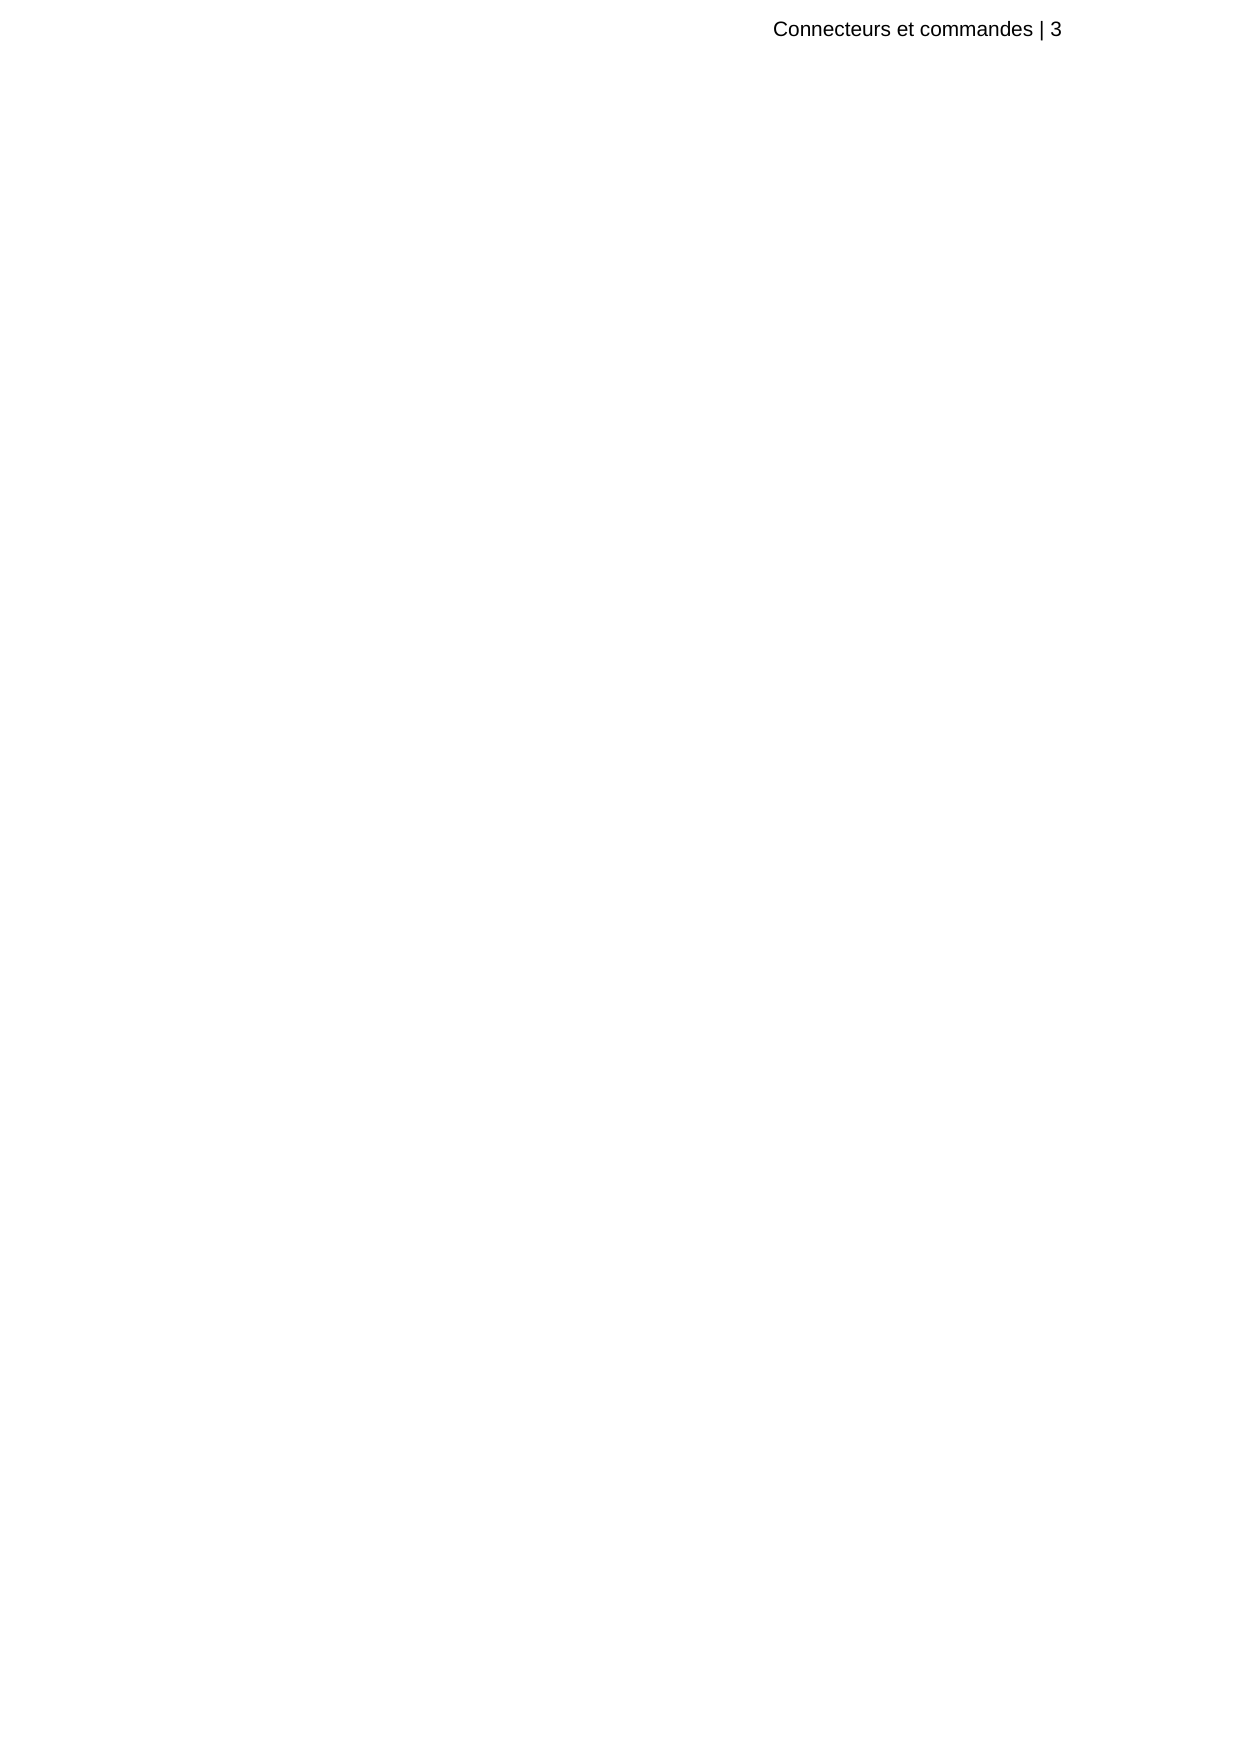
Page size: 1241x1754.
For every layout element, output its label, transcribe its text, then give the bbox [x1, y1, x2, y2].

text Connecteurs et commandes | 3 [473, 19, 1094, 41]
